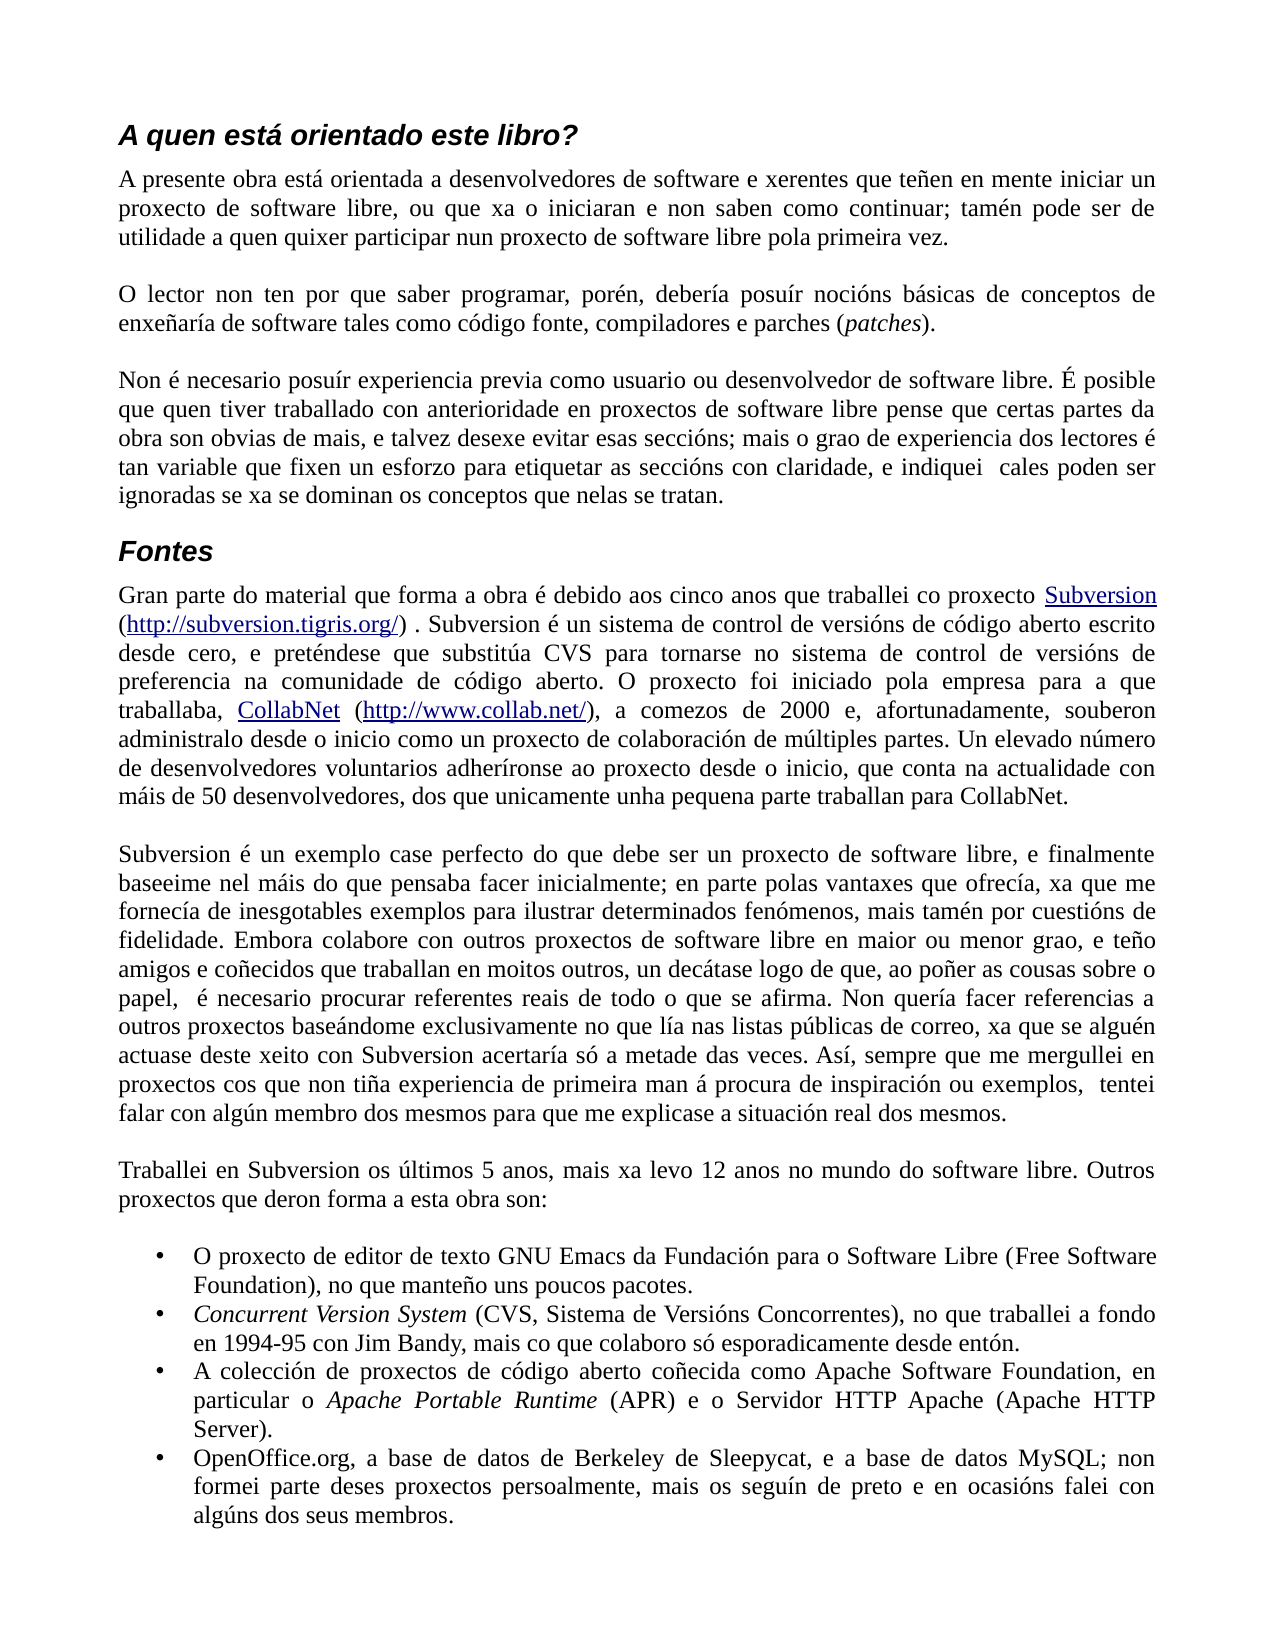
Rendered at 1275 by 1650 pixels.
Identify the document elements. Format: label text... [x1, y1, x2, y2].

list OpenOffice.org, a base de datos de Berkeley de Sleepycat, e a base de datos MySQL; non formei parte deses proxectos persoalmente, mais os seguín de preto e en ocasións falei con algúns dos seus membros. [156, 1443, 1157, 1529]
text A presente obra está orientada a desenvolvedores de software e xerentes que teñen en mente iniciar un proxecto de software libre, ou que xa o iniciaran e non saben como continuar; tamén pode ser de utilidade a quen quixer participar nun proxecto de software libre pola primeira vez. [118, 164, 1157, 250]
text Traballei en Subversion os últimos 5 anos, mais xa levo 12 anos no mundo do software libre. Outros proxectos que deron forma a esta obra son: [118, 1155, 1157, 1213]
list A colección de proxectos de código aberto coñecida como Apache Software Foundation, en particular o Apache Portable Runtime (APR) e o Servidor HTTP Apache (Apache HTTP Server). [156, 1356, 1157, 1443]
text O lector non ten por que saber programar, porén, debería posuír nocións básicas de conceptos de enxeñaría de software tales como código fonte, compiladores e parches (patches). [118, 279, 1157, 337]
text Subversion é un exemplo case perfecto do que debe ser un proxecto de software libre, e finalmente baseeime nel máis do que pensaba facer inicialmente; en parte polas vantaxes que ofrecía, xa que me fornecía de inesgotables exemplos para ilustrar determinados fenómenos, mais tamén por cuestións de fidelidade. Embora colabore con outros proxectos de software libre en maior ou menor grao, e teño amigos e coñecidos que traballan en moitos outros, un decátase logo de que, ao poñer as cousas sobre o papel, é necesario procurar referentes reais de todo o que se afirma. Non quería facer referencias a outros proxectos baseándome exclusivamente no que lía nas listas públicas de correo, xa que se alguén actuase deste xeito con Subversion acertaría só a metade das veces. Así, sempre que me mergullei en proxectos cos que non tiña experiencia de primeira man á procura de inspiración ou exemplos, tentei falar con algún membro dos mesmos para que me explicase a situación real dos mesmos. [118, 839, 1157, 1126]
list Concurrent Version System (CVS, Sistema de Versións Concorrentes), no que traballei a fondo en 1994-95 con Jim Bandy, mais co que colaboro só esporadicamente desde entón. [156, 1299, 1157, 1356]
text Non é necesario posuír experiencia previa como usuario ou desenvolvedor de software libre. É posible que quen tiver traballado con anterioridade en proxectos de software libre pense que certas partes da obra son obvias de mais, e talvez desexe evitar esas seccións; mais o grao de experiencia dos lectores é tan variable que fixen un esforzo para etiquetar as seccións con claridade, e indiquei cales poden ser ignoradas se xa se dominan os conceptos que nelas se tratan. [118, 365, 1157, 509]
list O proxecto de editor de texto GNU Emacs da Fundación para o Software Libre (Free Software Foundation), no que manteño uns poucos pacotes. [156, 1241, 1157, 1299]
text Gran parte do material que forma a obra é debido aos cinco anos que traballei co proxecto Subversion (http://subversion.tigris.org/) . Subversion é un sistema de control de versións de código aberto escrito desde cero, e preténdese que substitúa CVS para tornarse no sistema de control de versións de preferencia na comunidade de código aberto. O proxecto foi iniciado pola empresa para a que traballaba, CollabNet (http://www.collab.net/), a comezos de 2000 e, afortunadamente, souberon administralo desde o inicio como un proxecto de colaboración de múltiples partes. Un elevado número de desenvolvedores voluntarios adheríronse ao proxecto desde o inicio, que conta na actualidade con máis de 50 desenvolvedores, dos que unicamente unha pequena parte traballan para CollabNet. [118, 580, 1157, 810]
subtitle Fontes [118, 534, 1157, 568]
subtitle A quen está orientado este libro? [118, 118, 1157, 152]
